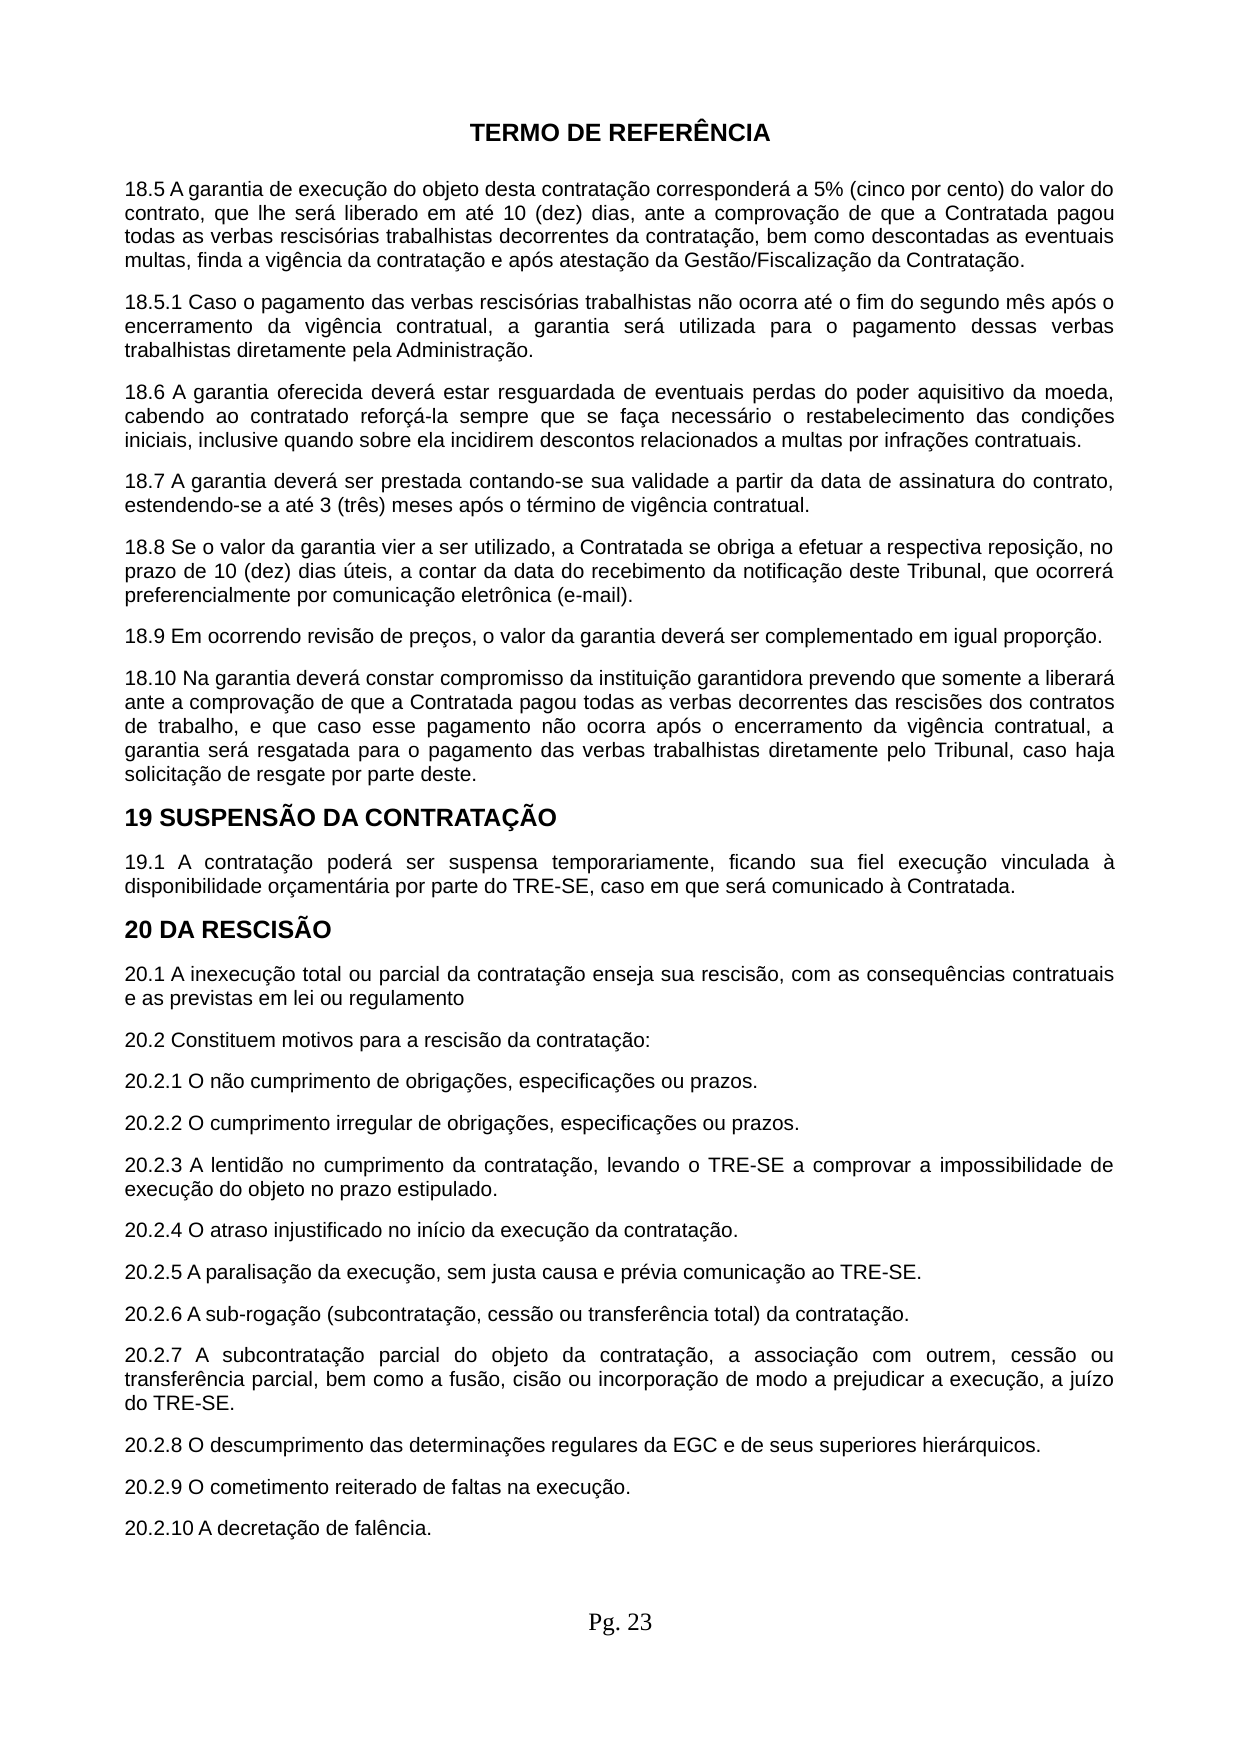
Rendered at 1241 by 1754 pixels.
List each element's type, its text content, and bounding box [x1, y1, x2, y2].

text 18.8 Se o valor da garantia vier a ser utilizado, a Contratada se obriga a efetuar a respectiva reposição, no prazo de 10 (dez) dias úteis, a contar da data do recebimento da notificação deste Tribunal, que ocorrerá preferencialmente por comunicação eletrônica (e-mail). [124, 535, 1116, 607]
text 18.5 A garantia de execução do objeto desta contratação corresponderá a 5% (cinco por cento) do valor do contrato, que lhe será liberado em até 10 (dez) dias, ante a comprovação de que a Contratada pagou todas as verbas rescisórias trabalhistas decorrentes da contratação, bem como descontadas as eventuais multas, finda a vigência da contratação e após atestação da Gestão/Fiscalização da Contratação. [124, 176, 1116, 272]
text 20.2.6 A sub-rogação (subcontratação, cessão ou transferência total) da contratação. [124, 1302, 1116, 1326]
text 20.2.1 O não cumprimento de obrigações, especificações ou prazos. [124, 1069, 1116, 1093]
text 20.2.3 A lentidão no cumprimento da contratação, levando o TRE-SE a comprovar a impossibilidade de execução do objeto no prazo estipulado. [124, 1153, 1116, 1201]
text 18.7 A garantia deverá ser prestada contando-se sua validade a partir da data de assinatura do contrato, estendendo-se a até 3 (três) meses após o término de vigência contratual. [124, 469, 1116, 517]
text 20.1 A inexecução total ou parcial da contratação enseja sua rescisão, com as consequências contratuais e as previstas em lei ou regulamento [124, 962, 1116, 1010]
text 20.2.9 O cometimento reiterado de faltas na execução. [124, 1474, 1116, 1498]
text 20.2.4 O atraso injustificado no início da execução da contratação. [124, 1218, 1116, 1242]
text 20.2.2 O cumprimento irregular de obrigações, especificações ou prazos. [124, 1111, 1116, 1135]
text 20.2.7 A subcontratação parcial do objeto da contratação, a associação com outrem, cessão ou transferência parcial, bem como a fusão, cisão ou incorporação de modo a prejudicar a execução, a juízo do TRE-SE. [124, 1343, 1116, 1415]
text 20 DA RESCISÃO [124, 916, 1116, 944]
text 18.5.1 Caso o pagamento das verbas rescisórias trabalhistas não ocorra até o fim do segundo mês após o encerramento da vigência contratual, a garantia será utilizada para o pagamento dessas verbas trabalhistas diretamente pela Administração. [124, 290, 1116, 362]
text 20.2.5 A paralisação da execução, sem justa causa e prévia comunicação ao TRE-SE. [124, 1260, 1116, 1284]
text 18.9 Em ocorrendo revisão de preços, o valor da garantia deverá ser complementado em igual proporção. [124, 624, 1116, 648]
text 19.1 A contratação poderá ser suspensa temporariamente, ficando sua fiel execução vinculada à disponibilidade orçamentária por parte do TRE-SE, caso em que será comunicado à Contratada. [124, 850, 1116, 898]
text 20.2.10 A decretação de falência. [124, 1516, 1116, 1540]
text 18.6 A garantia oferecida deverá estar resguardada de eventuais perdas do poder aquisitivo da moeda, cabendo ao contratado reforçá-la sempre que se faça necessário o restabelecimento das condições iniciais, inclusive quando sobre ela incidirem descontos relacionados a multas por infrações contratuais. [124, 379, 1116, 451]
text 20.2 Constituem motivos para a rescisão da contratação: [124, 1028, 1116, 1052]
text 19 SUSPENSÃO DA CONTRATAÇÃO [124, 803, 1116, 832]
text 20.2.8 O descumprimento das determinações regulares da EGC e de seus superiores hierárquicos. [124, 1433, 1116, 1457]
text 18.10 Na garantia deverá constar compromisso da instituição garantidora prevendo que somente a liberará ante a comprovação de que a Contratada pagou todas as verbas decorrentes das rescisões dos contratos de trabalho, e que caso esse pagamento não ocorra após o encerramento da vigência contratual, a garantia será resgatada para o pagamento das verbas trabalhistas diretamente pelo Tribunal, caso haja solicitação de resgate por parte deste. [124, 666, 1116, 786]
